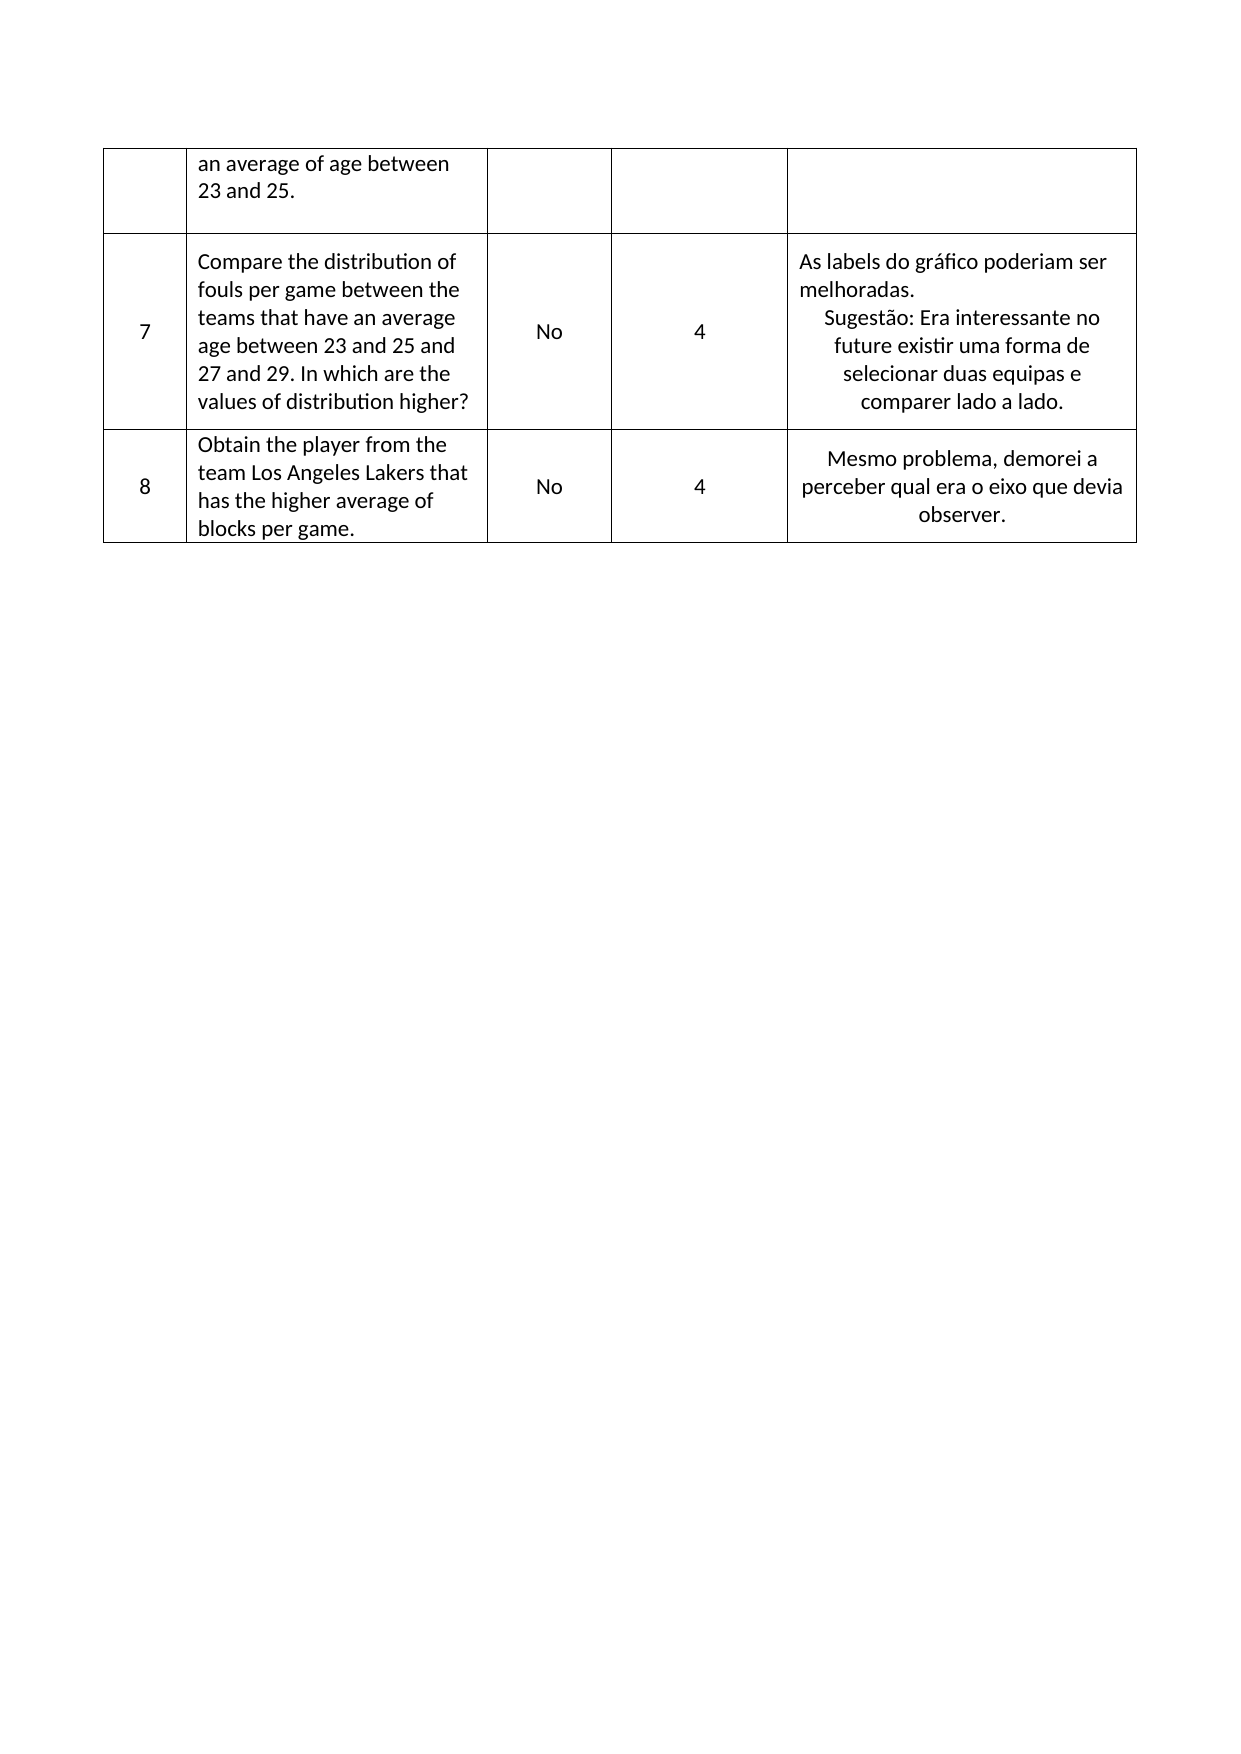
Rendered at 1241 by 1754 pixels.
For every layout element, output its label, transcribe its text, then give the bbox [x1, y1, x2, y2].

table_cell 7 [104, 234, 186, 429]
table_cell [488, 149, 611, 233]
table_cell As labels do gráfico poderiam ser melhoradas. Sugestão: Era interessante no future existir uma forma de selecionar duas equipas e comparer lado a lado. [788, 234, 1136, 429]
table_cell 4 [612, 234, 787, 429]
table_cell [104, 149, 186, 233]
table_cell [788, 149, 1136, 233]
table_cell No [488, 234, 611, 429]
table_cell No [488, 430, 611, 542]
table_cell Obtain the player from the team Los Angeles Lakers that has the higher average of blocks per game. [187, 430, 487, 542]
table_cell an average of age between 23 and 25. [187, 149, 487, 233]
table_cell Mesmo problema, demorei a perceber qual era o eixo que devia observer. [788, 430, 1136, 542]
table_cell [612, 149, 787, 233]
table_cell Compare the distribution of fouls per game between the teams that have an average age between 23 and 25 and 27 and 29. In which are the values of distribution higher? [187, 234, 487, 429]
table_cell 8 [104, 430, 186, 542]
table_cell 4 [612, 430, 787, 542]
